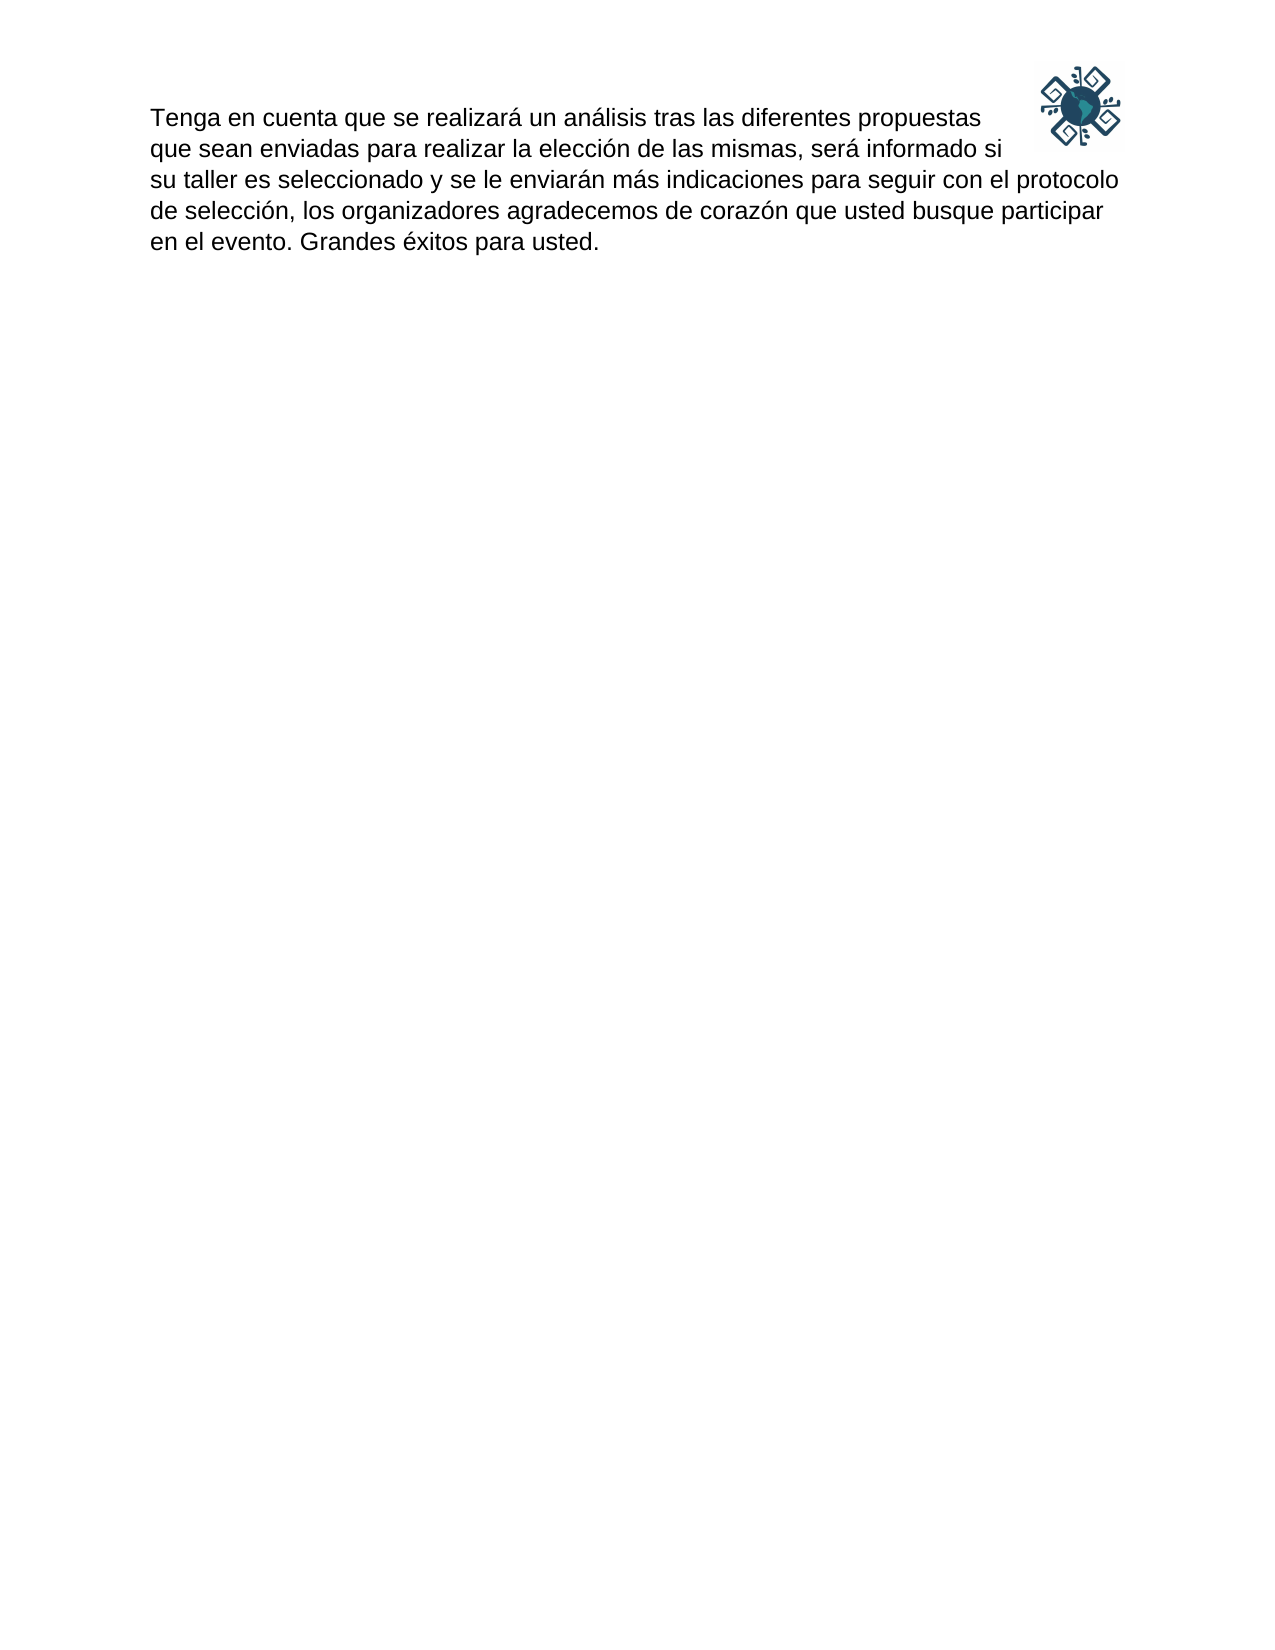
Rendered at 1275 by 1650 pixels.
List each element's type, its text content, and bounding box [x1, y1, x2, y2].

picture [1034, 61, 1125, 103]
text Tenga en cuenta que se realizará un análisis tras las diferentes propuestas que sean enviadas para realizar la elección de las mismas, será informado si su taller es seleccionado y se le enviarán más indicaciones para seguir con el protocolo de selección, los organizadores agradecemos de corazón que usted busque participar en el evento. Grandes éxitos para usted. [150, 103, 1125, 256]
